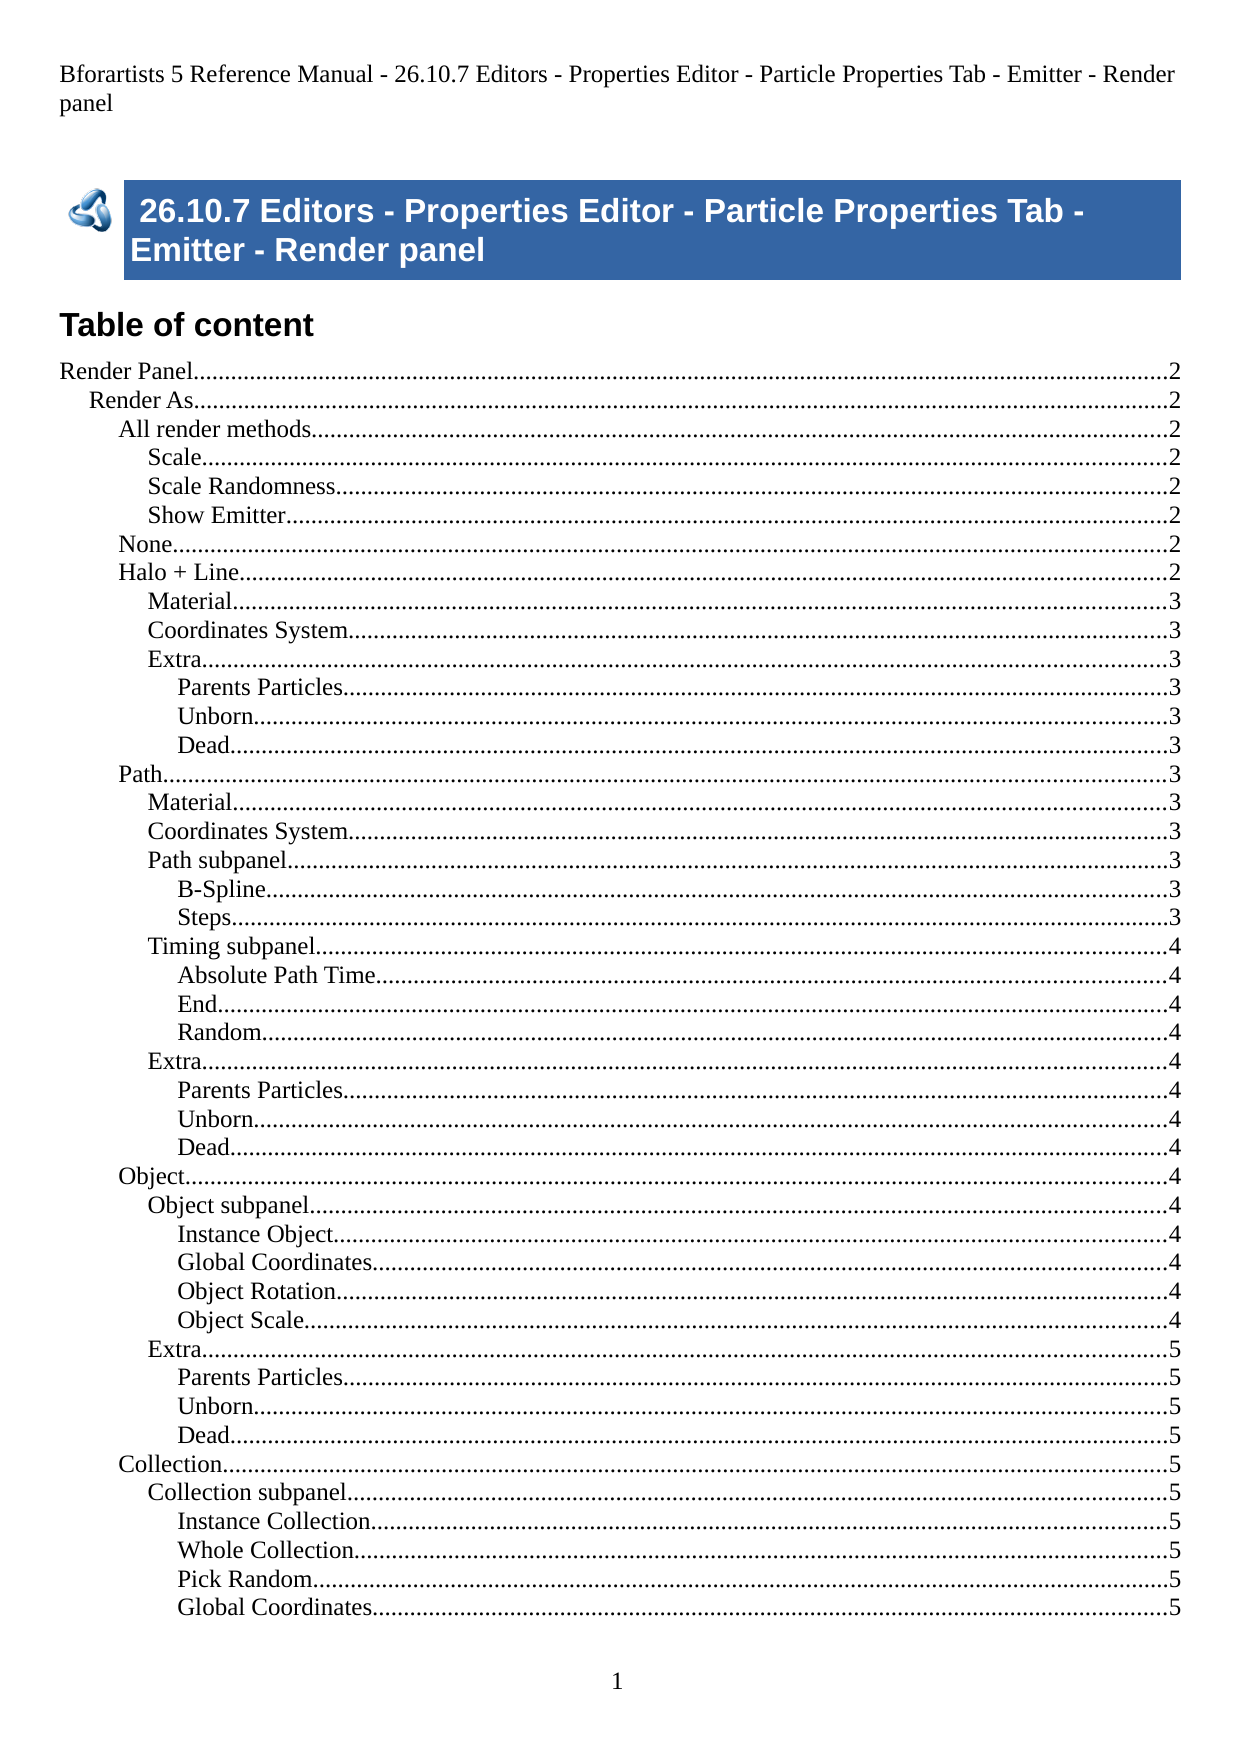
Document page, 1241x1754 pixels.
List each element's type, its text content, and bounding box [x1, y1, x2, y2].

text Coordinates System 3 [147, 816, 1181, 845]
text Material 3 [147, 787, 1181, 816]
text Collection subpanel 5 [147, 1477, 1181, 1506]
text Unborn 3 [177, 701, 1181, 730]
text Scale Randomness 2 [147, 471, 1181, 500]
text Show Emitter 2 [147, 500, 1181, 529]
text Global Coordinates 4 [177, 1247, 1181, 1276]
text Instance Object 4 [177, 1219, 1181, 1247]
text Parents Particles 3 [177, 672, 1181, 701]
text Coordinates System 3 [147, 615, 1181, 644]
text Dead 4 [177, 1132, 1181, 1161]
text Absolute Path Time 4 [177, 960, 1181, 989]
text Dead 5 [177, 1420, 1181, 1449]
text Material 3 [147, 586, 1181, 615]
text Object 4 [118, 1161, 1181, 1190]
text Pick Random 5 [177, 1564, 1181, 1592]
text Extra 5 [147, 1334, 1181, 1362]
text Path subpanel 3 [147, 845, 1181, 874]
text Random 4 [177, 1017, 1181, 1046]
text Whole Collection 5 [177, 1535, 1181, 1564]
subtitle Table of content [59, 305, 1181, 344]
text Global Coordinates 5 [177, 1592, 1181, 1621]
text Steps 3 [177, 902, 1181, 931]
text Scale 2 [147, 442, 1181, 471]
text All render methods 2 [118, 414, 1181, 442]
text Unborn 4 [177, 1104, 1181, 1132]
text Instance Collection 5 [177, 1506, 1181, 1535]
text Unborn 5 [177, 1391, 1181, 1420]
table_header [59, 180, 124, 280]
text Object Scale 4 [177, 1305, 1181, 1334]
text Extra 3 [147, 644, 1181, 672]
text Parents Particles 4 [177, 1075, 1181, 1104]
text Dead 3 [177, 730, 1181, 759]
text Render As 2 [88, 385, 1181, 414]
text Object subpanel 4 [147, 1190, 1181, 1219]
text Collection 5 [118, 1449, 1181, 1477]
text Parents Particles 5 [177, 1362, 1181, 1391]
text B-Spline 3 [177, 874, 1181, 902]
text Halo + Line 2 [118, 557, 1181, 586]
text Timing subpanel 4 [147, 931, 1181, 960]
text Render Panel 2 [59, 356, 1181, 385]
text End 4 [177, 989, 1181, 1017]
picture [65, 185, 114, 235]
text Object Rotation 4 [177, 1276, 1181, 1305]
table_header 26.10.7 Editors - Properties Editor - Particle Properties Tab - Emitter - Render panel [124, 180, 1181, 280]
text Extra 4 [147, 1046, 1181, 1075]
text None 2 [118, 529, 1181, 557]
text Path 3 [118, 759, 1181, 787]
